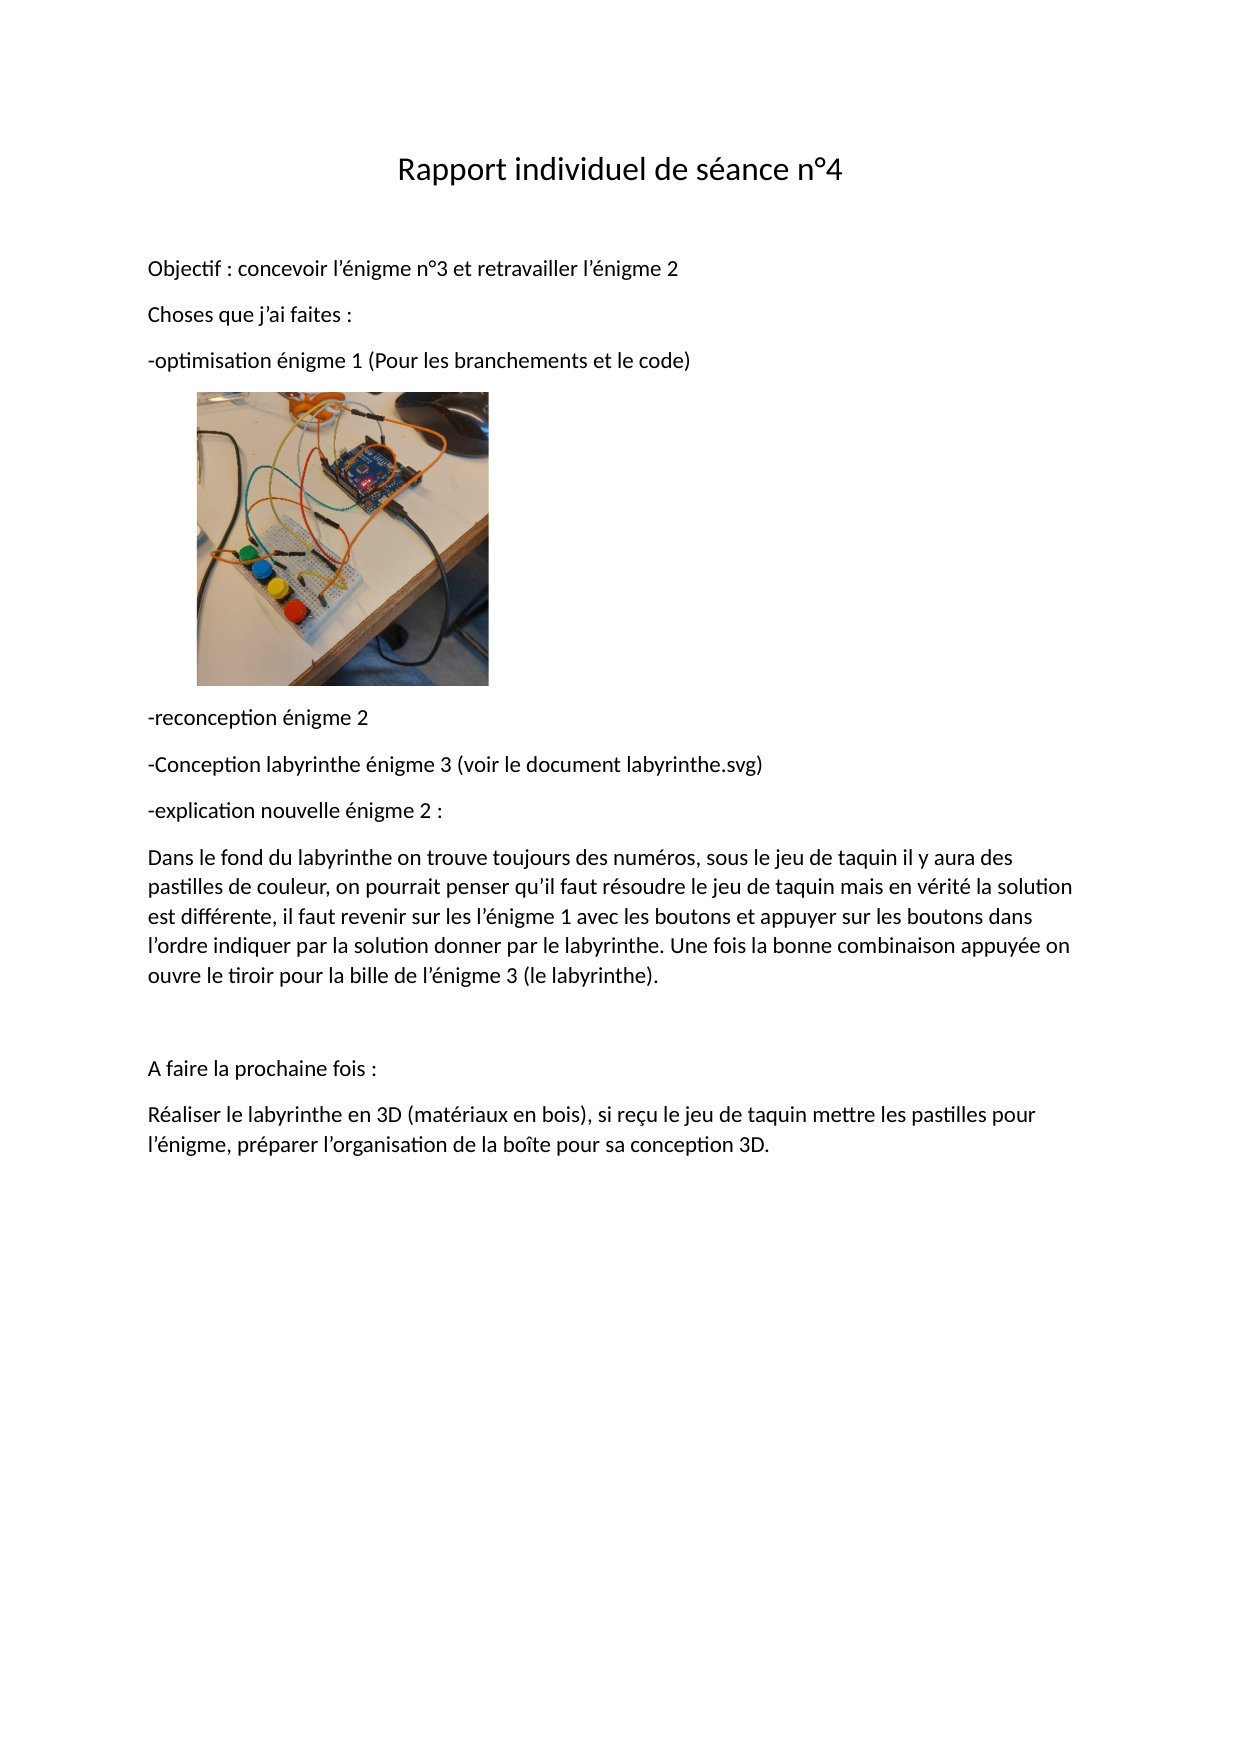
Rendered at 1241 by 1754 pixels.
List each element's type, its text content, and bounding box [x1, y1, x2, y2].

text -reconception énigme 2 [148, 703, 1093, 732]
text Dans le fond du labyrinthe on trouve toujours des numéros, sous le jeu de taquin il y aura des pastilles de couleur, on pourrait penser qu’il faut résoudre le jeu de taquin mais en vérité la solution est différente, il faut revenir sur les l’énigme 1 avec les boutons et appuyer sur les boutons dans l’ordre indiquer par la solution donner par le labyrinthe. Une fois la bonne combinaison appuyée on ouvre le tiroir pour la bille de l’énigme 3 (le labyrinthe). [148, 843, 1093, 989]
text -Conception labyrinthe énigme 3 (voir le document labyrinthe.svg) [148, 750, 1093, 778]
text A faire la prochaine fois : [148, 1054, 1093, 1082]
text Rapport individuel de séance n°4 [148, 148, 1093, 188]
text -optimisation énigme 1 (Pour les branchements et le code) [148, 346, 1093, 374]
text -explication nouvelle énigme 2 : [148, 796, 1093, 824]
text Réaliser le labyrinthe en 3D (matériaux en bois), si reçu le jeu de taquin mettre les pastilles pour l’énigme, préparer l’organisation de la boîte pour sa conception 3D. [148, 1100, 1093, 1158]
text Objectif : concevoir l’énigme n°3 et retravailler l’énigme 2 [148, 254, 1093, 282]
text Choses que j’ai faites : [148, 300, 1093, 328]
